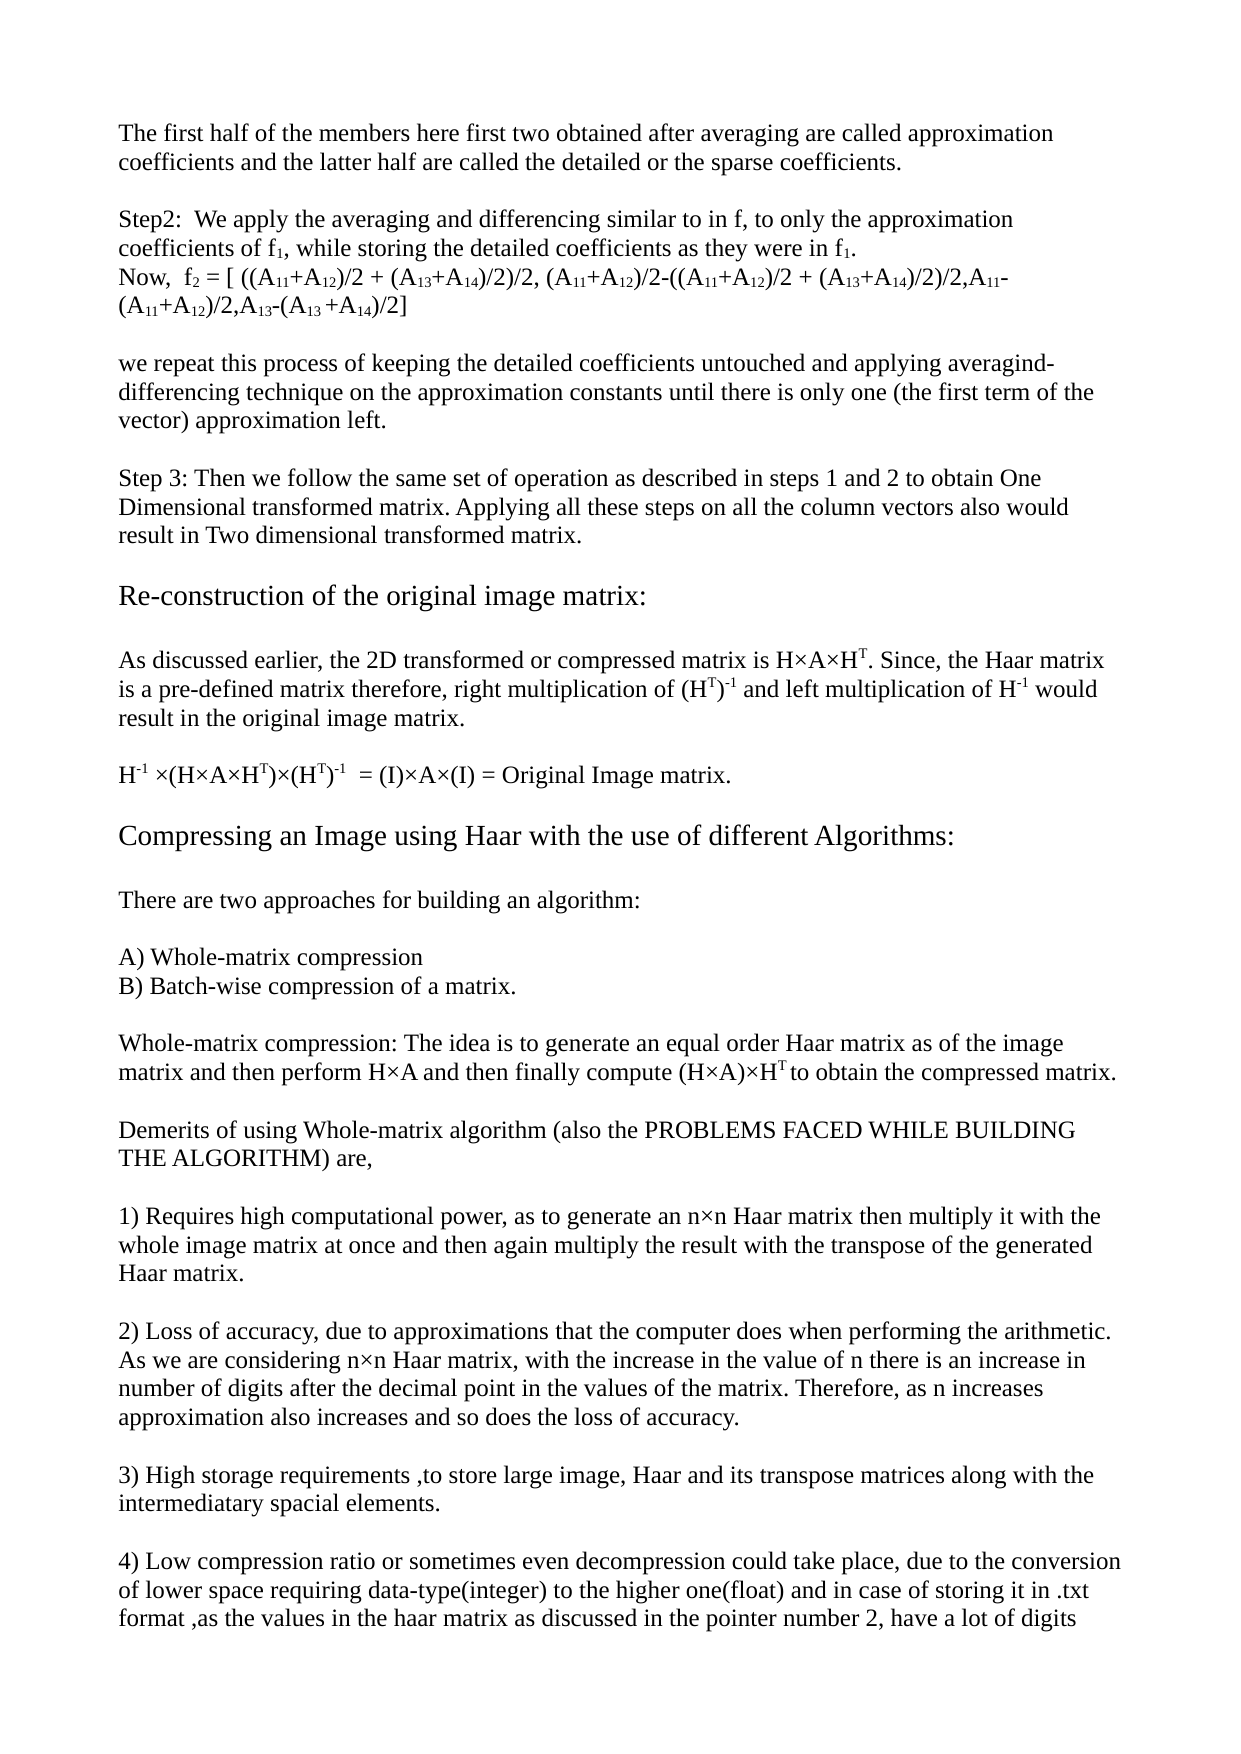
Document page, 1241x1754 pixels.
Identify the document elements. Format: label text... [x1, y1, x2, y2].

text B) Batch-wise compression of a matrix. [118, 971, 1122, 1000]
text H-1 ×(H×A×HT)×(HT)-1 = (I)×A×(I) = Original Image matrix. [118, 760, 1122, 789]
text Step 3: Then we follow the same set of operation as described in steps 1 and 2 to obtain One Dimensional transformed matrix. Applying all these steps on all the column vectors also would result in Two dimensional transformed matrix. [118, 463, 1122, 549]
text Re-construction of the original image matrix: [118, 578, 1122, 612]
text The first half of the members here first two obtained after averaging are called approximation coefficients and the latter half are called the detailed or the sparse coefficients. [118, 118, 1122, 176]
text There are two approaches for building an algorithm: [118, 885, 1122, 913]
text 2) Loss of accuracy, due to approximations that the computer does when performing the arithmetic. As we are considering n×n Haar matrix, with the increase in the value of n there is an increase in number of digits after the decimal point in the values of the matrix. Therefore, as n increases approximation also increases and so does the loss of accuracy. [118, 1316, 1122, 1431]
text we repeat this process of keeping the detailed coefficients untouched and applying averagind-differencing technique on the approximation constants until there is only one (the first term of the vector) approximation left. [118, 348, 1122, 434]
text 3) High storage requirements ,to store large image, Haar and its transpose matrices along with the intermediatary spacial elements. [118, 1460, 1122, 1517]
text Now, f2 = [ ((A11+A12)/2 + (A13+A14)/2)/2, (A11+A12)/2-((A11+A12)/2 + (A13+A14)/2)/2,A11-(A11+A12)/2,A13-(A13 +A14)/2] [118, 262, 1122, 319]
text Compressing an Image using Haar with the use of different Algorithms: [118, 818, 1122, 851]
text Whole-matrix compression: The idea is to generate an equal order Haar matrix as of the image matrix and then perform H×A and then finally compute (H×A)×HT to obtain the compressed matrix. [118, 1028, 1122, 1086]
text 4) Low compression ratio or sometimes even decompression could take place, due to the conversion of lower space requiring data-type(integer) to the higher one(float) and in case of storing it in .txt format ,as the values in the haar matrix as discussed in the pointer number 2, have a lot of digits [118, 1546, 1122, 1632]
text As discussed earlier, the 2D transformed or compressed matrix is H×A×HT. Since, the Haar matrix is a pre-defined matrix therefore, right multiplication of (HT)-1 and left multiplication of H-1 would result in the original image matrix. [118, 645, 1122, 731]
text Demerits of using Whole-matrix algorithm (also the PROBLEMS FACED WHILE BUILDING THE ALGORITHM) are, [118, 1115, 1122, 1172]
text Step2: We apply the averaging and differencing similar to in f, to only the approximation coefficients of f1, while storing the detailed coefficients as they were in f1. [118, 204, 1122, 262]
text 1) Requires high computational power, as to generate an n×n Haar matrix then multiply it with the whole image matrix at once and then again multiply the result with the transpose of the generated Haar matrix. [118, 1201, 1122, 1287]
text A) Whole-matrix compression [118, 942, 1122, 971]
